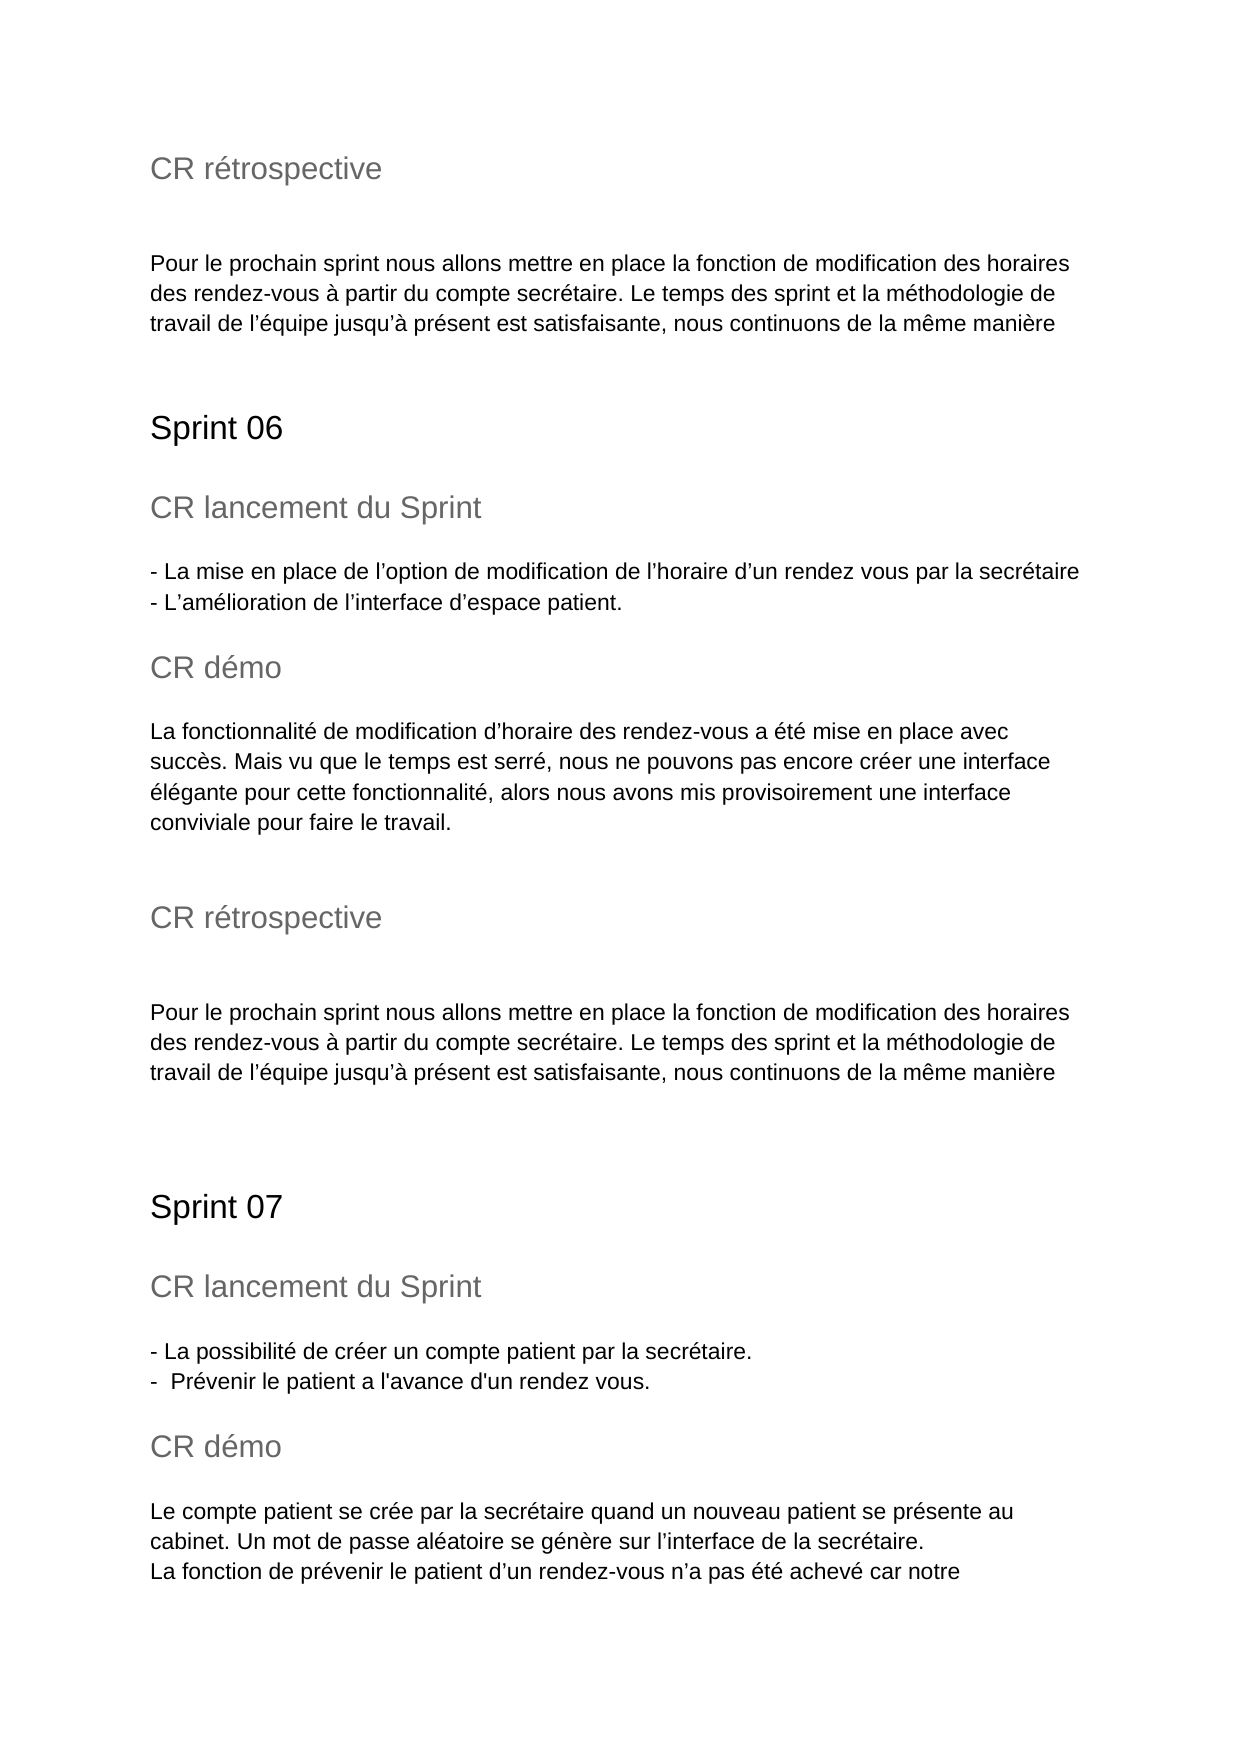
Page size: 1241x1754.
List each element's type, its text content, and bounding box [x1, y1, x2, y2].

text - La mise en place de l’option de modification de l’horaire d’un rendez vous par la secrétaire [150, 558, 1090, 584]
text - Prévenir le patient a l'avance d'un rendez vous. [150, 1368, 1090, 1394]
subtitle CR démo [150, 649, 1090, 685]
subtitle CR lancement du Sprint [150, 489, 1090, 525]
text La fonction de prévenir le patient d’un rendez-vous n’a pas été achevé car notre [150, 1558, 1090, 1584]
subtitle Sprint 07 [150, 1187, 1090, 1226]
subtitle CR démo [150, 1428, 1090, 1464]
subtitle CR rétrospective [150, 150, 1090, 186]
text Le compte patient se crée par la secrétaire quand un nouveau patient se présente au cabinet. Un mot de passe aléatoire se génère sur l’interface de la secrétaire. [150, 1498, 1090, 1554]
text La fonctionnalité de modification d’horaire des rendez-vous a été mise en place avec succès. Mais vu que le temps est serré, nous ne pouvons pas encore créer une interface élégante pour cette fonctionnalité, alors nous avons mis provisoirement une interface conviviale pour faire le travail. [150, 718, 1090, 835]
text Pour le prochain sprint nous allons mettre en place la fonction de modification des horaires des rendez-vous à partir du compte secrétaire. Le temps des sprint et la méthodologie de travail de l’équipe jusqu’à présent est satisfaisante, nous continuons de la même manière [150, 249, 1090, 336]
subtitle Sprint 06 [150, 408, 1090, 446]
text - La possibilité de créer un compte patient par la secrétaire. [150, 1338, 1090, 1364]
subtitle CR rétrospective [150, 899, 1090, 935]
text Pour le prochain sprint nous allons mettre en place la fonction de modification des horaires des rendez-vous à partir du compte secrétaire. Le temps des sprint et la méthodologie de travail de l’équipe jusqu’à présent est satisfaisante, nous continuons de la même manière [150, 999, 1090, 1086]
text - L’amélioration de l’interface d’espace patient. [150, 588, 1090, 615]
subtitle CR lancement du Sprint [150, 1268, 1090, 1304]
